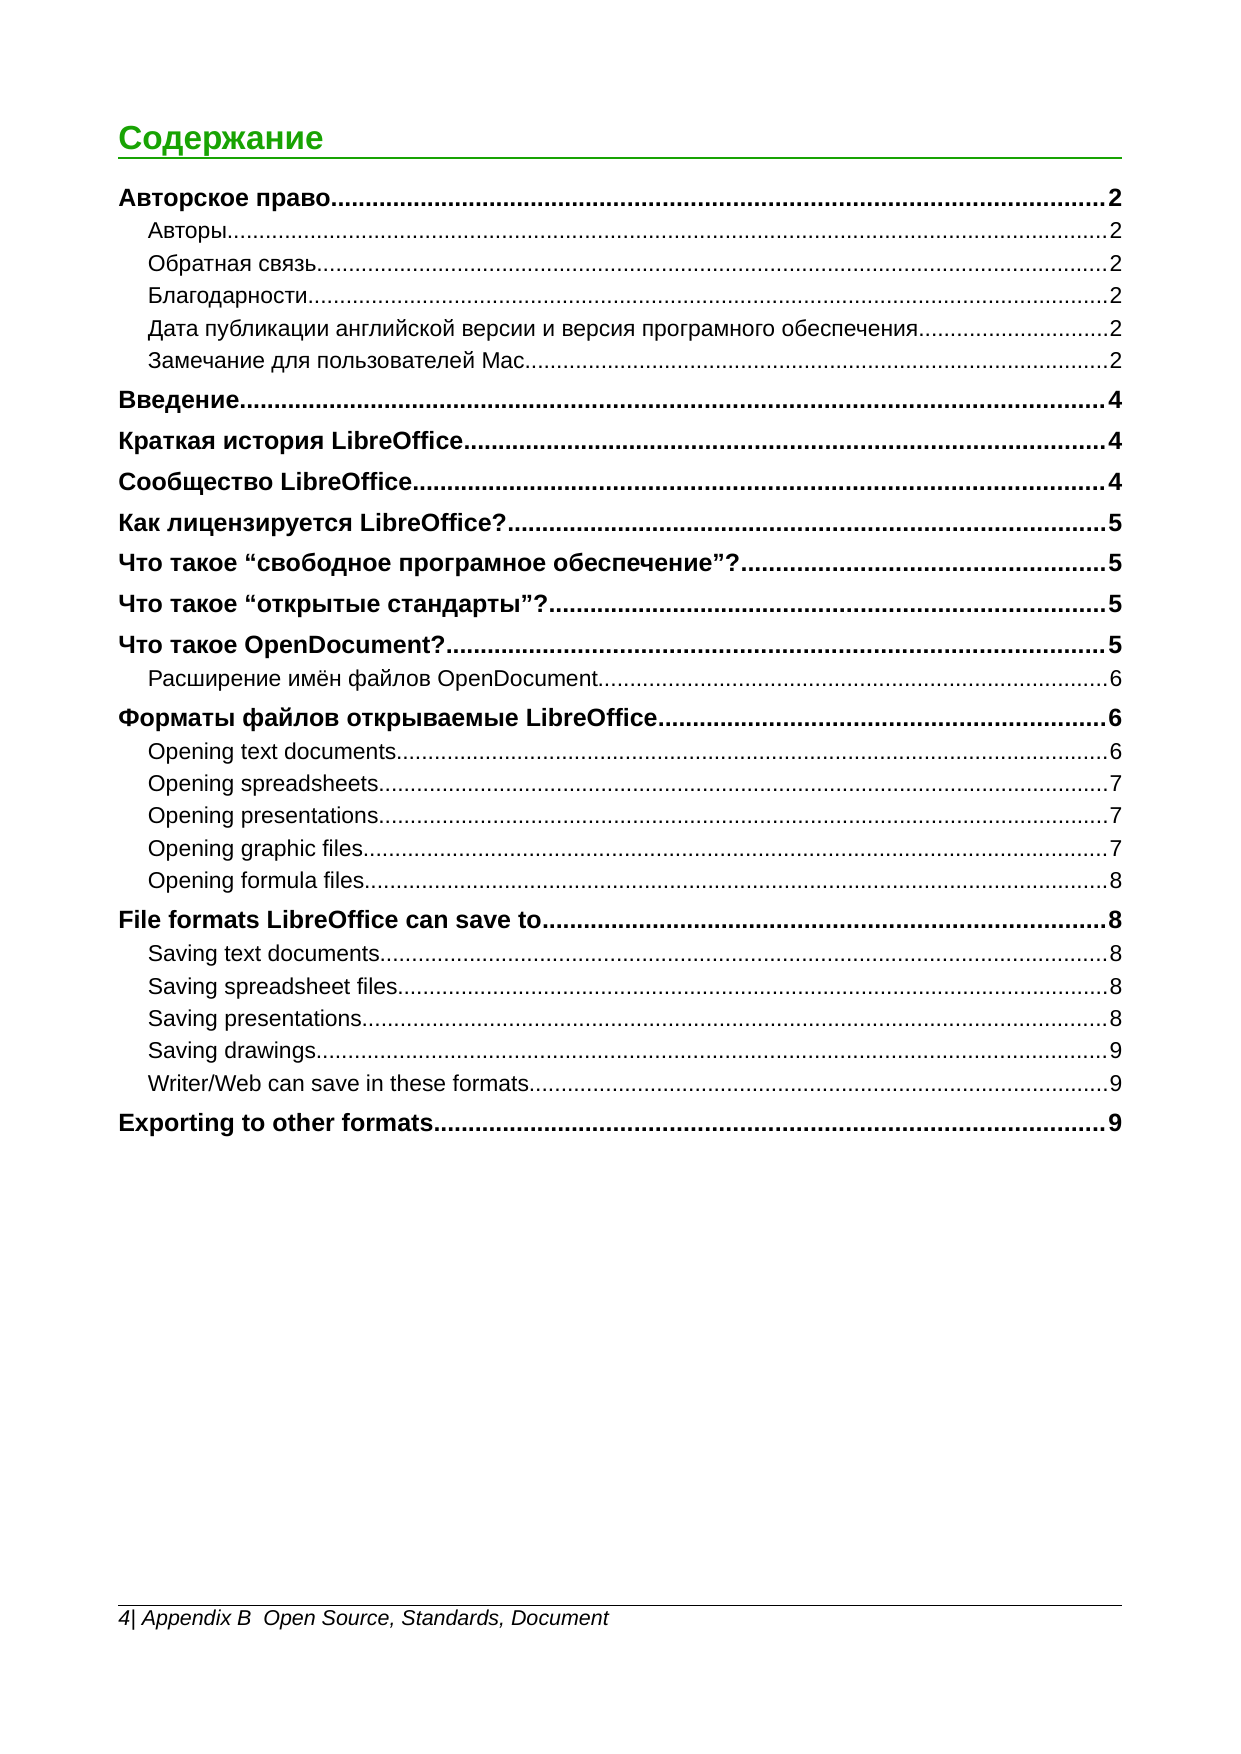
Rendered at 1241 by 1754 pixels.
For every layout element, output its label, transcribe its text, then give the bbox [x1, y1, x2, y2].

text Writer/Web can save in these formats 9 [148, 1070, 1122, 1096]
text Opening graphic files 7 [148, 835, 1122, 861]
text Расширение имён файлов OpenDocument 6 [148, 664, 1122, 691]
text Opening text documents 6 [148, 738, 1122, 764]
text Saving presentations 8 [148, 1005, 1122, 1031]
text Сообщество LibreOffice 4 [118, 467, 1122, 496]
text Введение 4 [118, 385, 1122, 414]
text File formats LibreOffice can save to 8 [118, 906, 1122, 934]
text Saving drawings 9 [148, 1037, 1122, 1064]
text Обратная связь 2 [148, 250, 1122, 276]
text Что такое “свободное програмное обеспечение”? 5 [118, 548, 1122, 577]
text Saving spreadsheet files 8 [148, 973, 1122, 999]
text Opening spreadsheets 7 [148, 770, 1122, 796]
text Авторское право 2 [118, 183, 1122, 211]
text Дата публикации английской версии и версия програмного обеспечения 2 [148, 314, 1122, 341]
text Saving text documents 8 [148, 940, 1122, 967]
text Краткая история LibreOffice 4 [118, 426, 1122, 455]
text Авторы 2 [148, 217, 1122, 244]
text Как лицензируется LibreOffice? 5 [118, 507, 1122, 536]
text Opening presentations 7 [148, 802, 1122, 829]
text Форматы файлов открываемые LibreOffice 6 [118, 703, 1122, 732]
text Что такое OpenDocument? 5 [118, 630, 1122, 658]
text Благодарности 2 [148, 282, 1122, 308]
text Exporting to other formats 9 [118, 1108, 1122, 1137]
text Opening formula files 8 [148, 867, 1122, 893]
text Что такое “открытые стандарты”? 5 [118, 589, 1122, 618]
text Замечание для пользователей Mac 2 [148, 347, 1122, 373]
subtitle Содержание [118, 118, 1122, 157]
